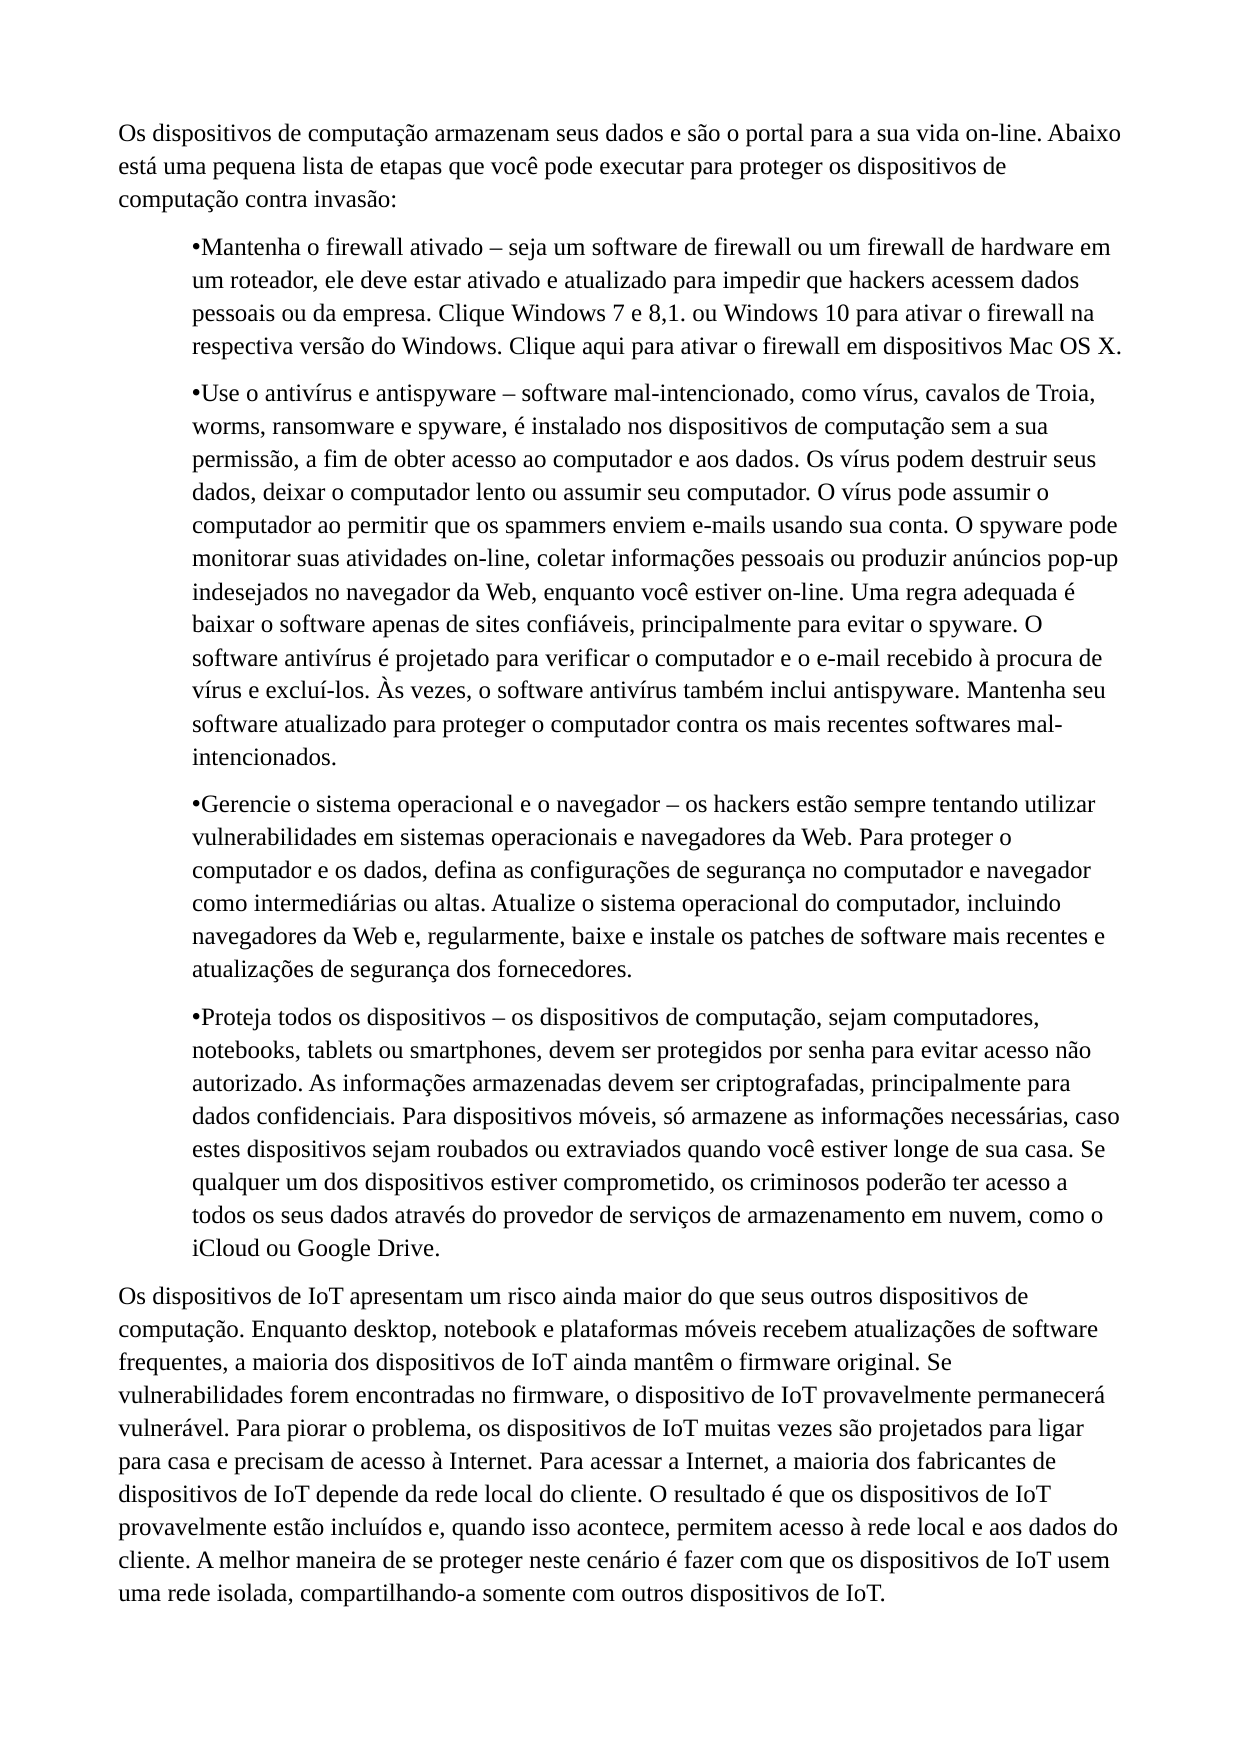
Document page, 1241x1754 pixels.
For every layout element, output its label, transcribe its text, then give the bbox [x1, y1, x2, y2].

list Proteja todos os dispositivos – os dispositivos de computação, sejam computadores, notebooks, tablets ou smartphones, devem ser protegidos por senha para evitar acesso não autorizado. As informações armazenadas devem ser criptografadas, principalmente para dados confidenciais. Para dispositivos móveis, só armazene as informações necessárias, caso estes dispositivos sejam roubados ou extraviados quando você estiver longe de sua casa. Se qualquer um dos dispositivos estiver comprometido, os criminosos poderão ter acesso a todos os seus dados através do provedor de serviços de armazenamento em nuvem, como o iCloud ou Google Drive. [118, 1002, 1122, 1262]
list Gerencie o sistema operacional e o navegador – os hackers estão sempre tentando utilizar vulnerabilidades em sistemas operacionais e navegadores da Web. Para proteger o computador e os dados, defina as configurações de segurança no computador e navegador como intermediárias ou altas. Atualize o sistema operacional do computador, incluindo navegadores da Web e, regularmente, baixe e instale os patches de software mais recentes e atualizações de segurança dos fornecedores. [118, 789, 1122, 983]
list Mantenha o firewall ativado – seja um software de firewall ou um firewall de hardware em um roteador, ele deve estar ativado e atualizado para impedir que hackers acessem dados pessoais ou da empresa. Clique Windows 7 e 8,1. ou Windows 10 para ativar o firewall na respectiva versão do Windows. Clique aqui para ativar o firewall em dispositivos Mac OS X. [118, 232, 1122, 359]
list Use o antivírus e antispyware – software mal-intencionado, como vírus, cavalos de Troia, worms, ransomware e spyware, é instalado nos dispositivos de computação sem a sua permissão, a fim de obter acesso ao computador e aos dados. Os vírus podem destruir seus dados, deixar o computador lento ou assumir seu computador. O vírus pode assumir o computador ao permitir que os spammers enviem e-mails usando sua conta. O spyware pode monitorar suas atividades on-line, coletar informações pessoais ou produzir anúncios pop-up indesejados no navegador da Web, enquanto você estiver on-line. Uma regra adequada é baixar o software apenas de sites confiáveis, principalmente para evitar o spyware. O software antivírus é projetado para verificar o computador e o e-mail recebido à procura de vírus e excluí-los. Às vezes, o software antivírus também inclui antispyware. Mantenha seu software atualizado para proteger o computador contra os mais recentes softwares mal-intencionados. [118, 378, 1122, 770]
text Os dispositivos de IoT apresentam um risco ainda maior do que seus outros dispositivos de computação. Enquanto desktop, notebook e plataformas móveis recebem atualizações de software frequentes, a maioria dos dispositivos de IoT ainda mantêm o firmware original. Se vulnerabilidades forem encontradas no firmware, o dispositivo de IoT provavelmente permanecerá vulnerável. Para piorar o problema, os dispositivos de IoT muitas vezes são projetados para ligar para casa e precisam de acesso à Internet. Para acessar a Internet, a maioria dos fabricantes de dispositivos de IoT depende da rede local do cliente. O resultado é que os dispositivos de IoT provavelmente estão incluídos e, quando isso acontece, permitem acesso à rede local e aos dados do cliente. A melhor maneira de se proteger neste cenário é fazer com que os dispositivos de IoT usem uma rede isolada, compartilhando-a somente com outros dispositivos de IoT. [118, 1281, 1122, 1607]
text Os dispositivos de computação armazenam seus dados e são o portal para a sua vida on-line. Abaixo está uma pequena lista de etapas que você pode executar para proteger os dispositivos de computação contra invasão: [118, 118, 1122, 213]
